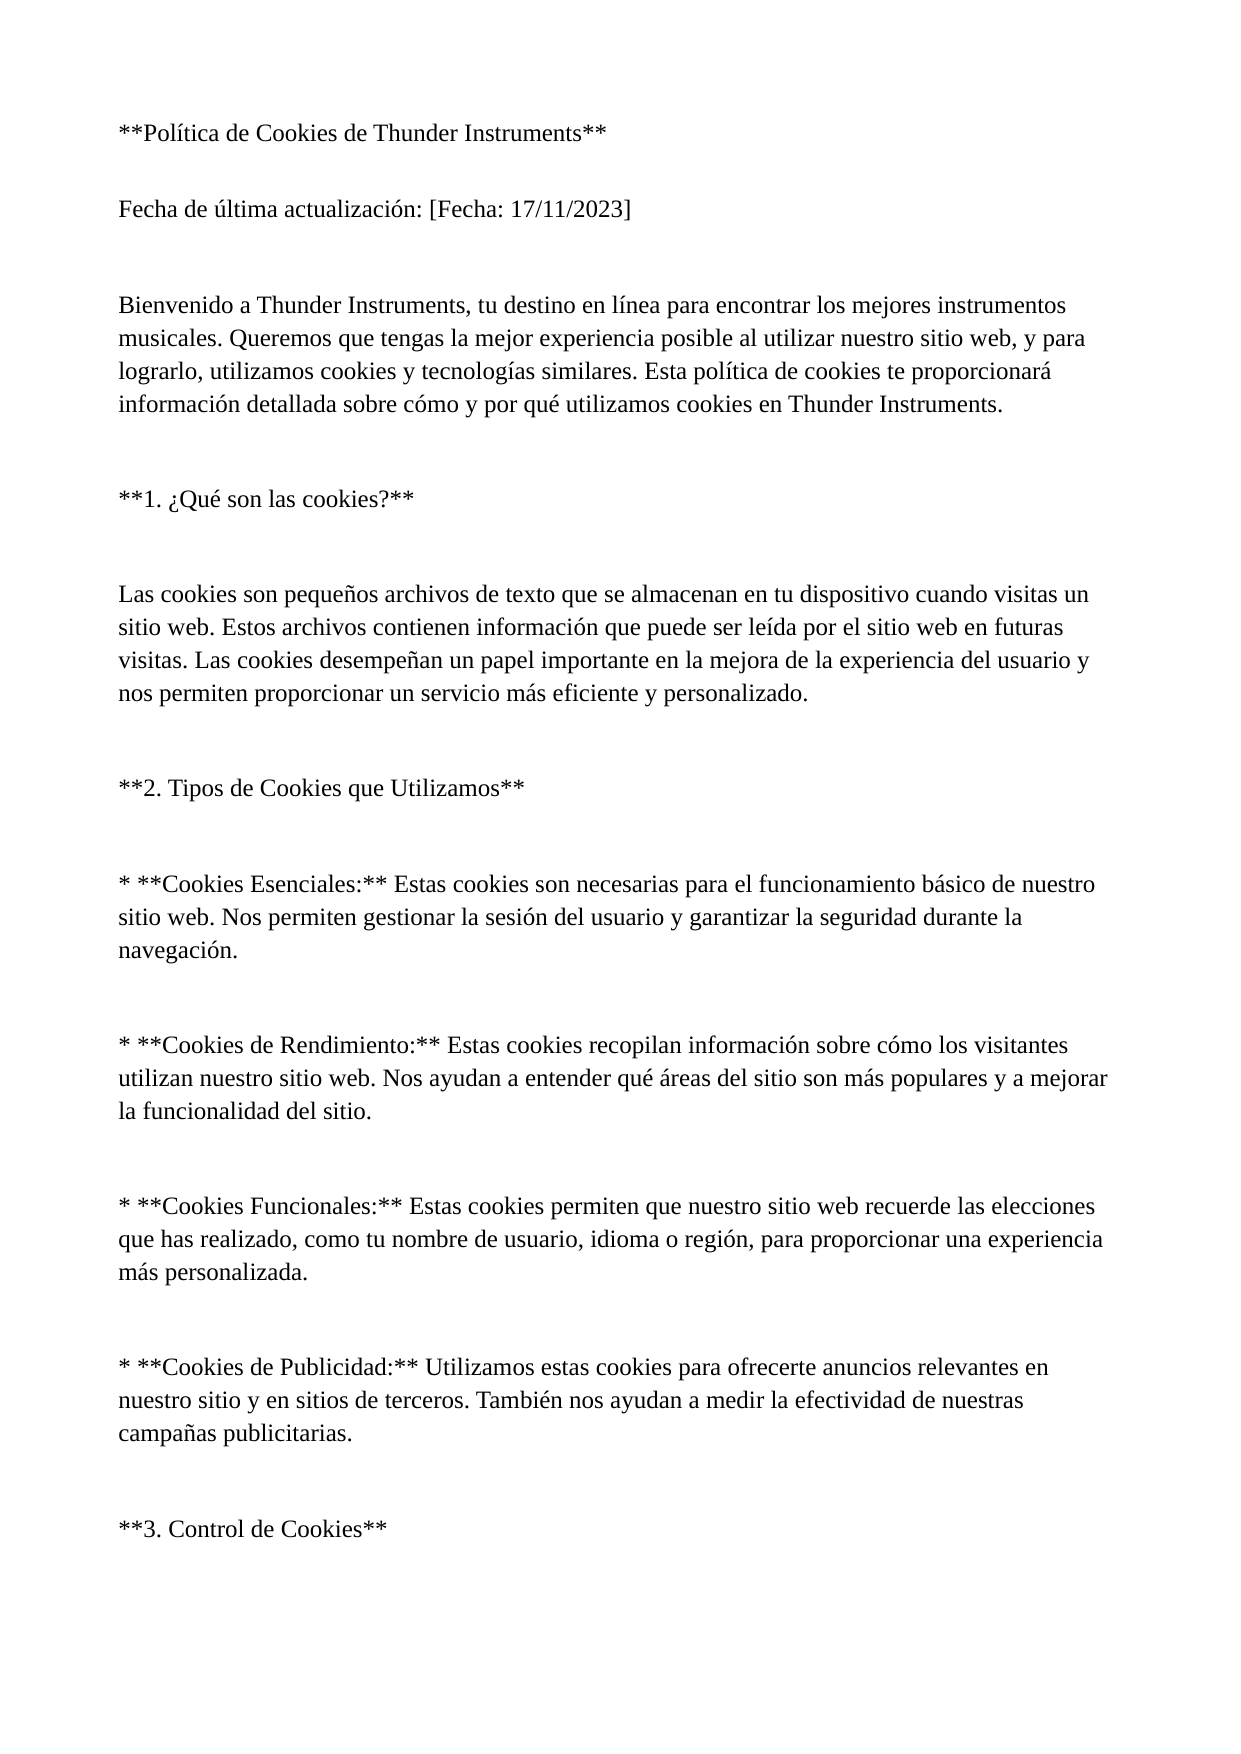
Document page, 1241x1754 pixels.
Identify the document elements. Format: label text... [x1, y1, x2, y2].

text * **Cookies de Publicidad:** Utilizamos estas cookies para ofrecerte anuncios relevantes en nuestro sitio y en sitios de terceros. También nos ayudan a medir la efectividad de nuestras campañas publicitarias. [118, 1352, 1122, 1447]
text **2. Tipos de Cookies que Utilizamos** [118, 773, 1122, 802]
text Bienvenido a Thunder Instruments, tu destino en línea para encontrar los mejores instrumentos musicales. Queremos que tengas la mejor experiencia posible al utilizar nuestro sitio web, y para lograrlo, utilizamos cookies y tecnologías similares. Esta política de cookies te proporcionará información detallada sobre cómo y por qué utilizamos cookies en Thunder Instruments. [118, 290, 1122, 417]
text Las cookies son pequeños archivos de texto que se almacenan en tu dispositivo cuando visitas un sitio web. Estos archivos contienen información que puede ser leída por el sitio web en futuras visitas. Las cookies desempeñan un papel importante en la mejora de la experiencia del usuario y nos permiten proporcionar un servicio más eficiente y personalizado. [118, 579, 1122, 707]
text * **Cookies Esenciales:** Estas cookies son necesarias para el funcionamiento básico de nuestro sitio web. Nos permiten gestionar la sesión del usuario y garantizar la seguridad durante la navegación. [118, 869, 1122, 963]
text **Política de Cookies de Thunder Instruments** [118, 118, 1122, 147]
text Fecha de última actualización: [Fecha: 17/11/2023] [118, 194, 1122, 223]
text **1. ¿Qué son las cookies?** [118, 484, 1122, 513]
text **3. Control de Cookies** [118, 1514, 1122, 1542]
text * **Cookies Funcionales:** Estas cookies permiten que nuestro sitio web recuerde las elecciones que has realizado, como tu nombre de usuario, idioma o región, para proporcionar una experiencia más personalizada. [118, 1191, 1122, 1286]
text * **Cookies de Rendimiento:** Estas cookies recopilan información sobre cómo los visitantes utilizan nuestro sitio web. Nos ayudan a entender qué áreas del sitio son más populares y a mejorar la funcionalidad del sitio. [118, 1030, 1122, 1125]
